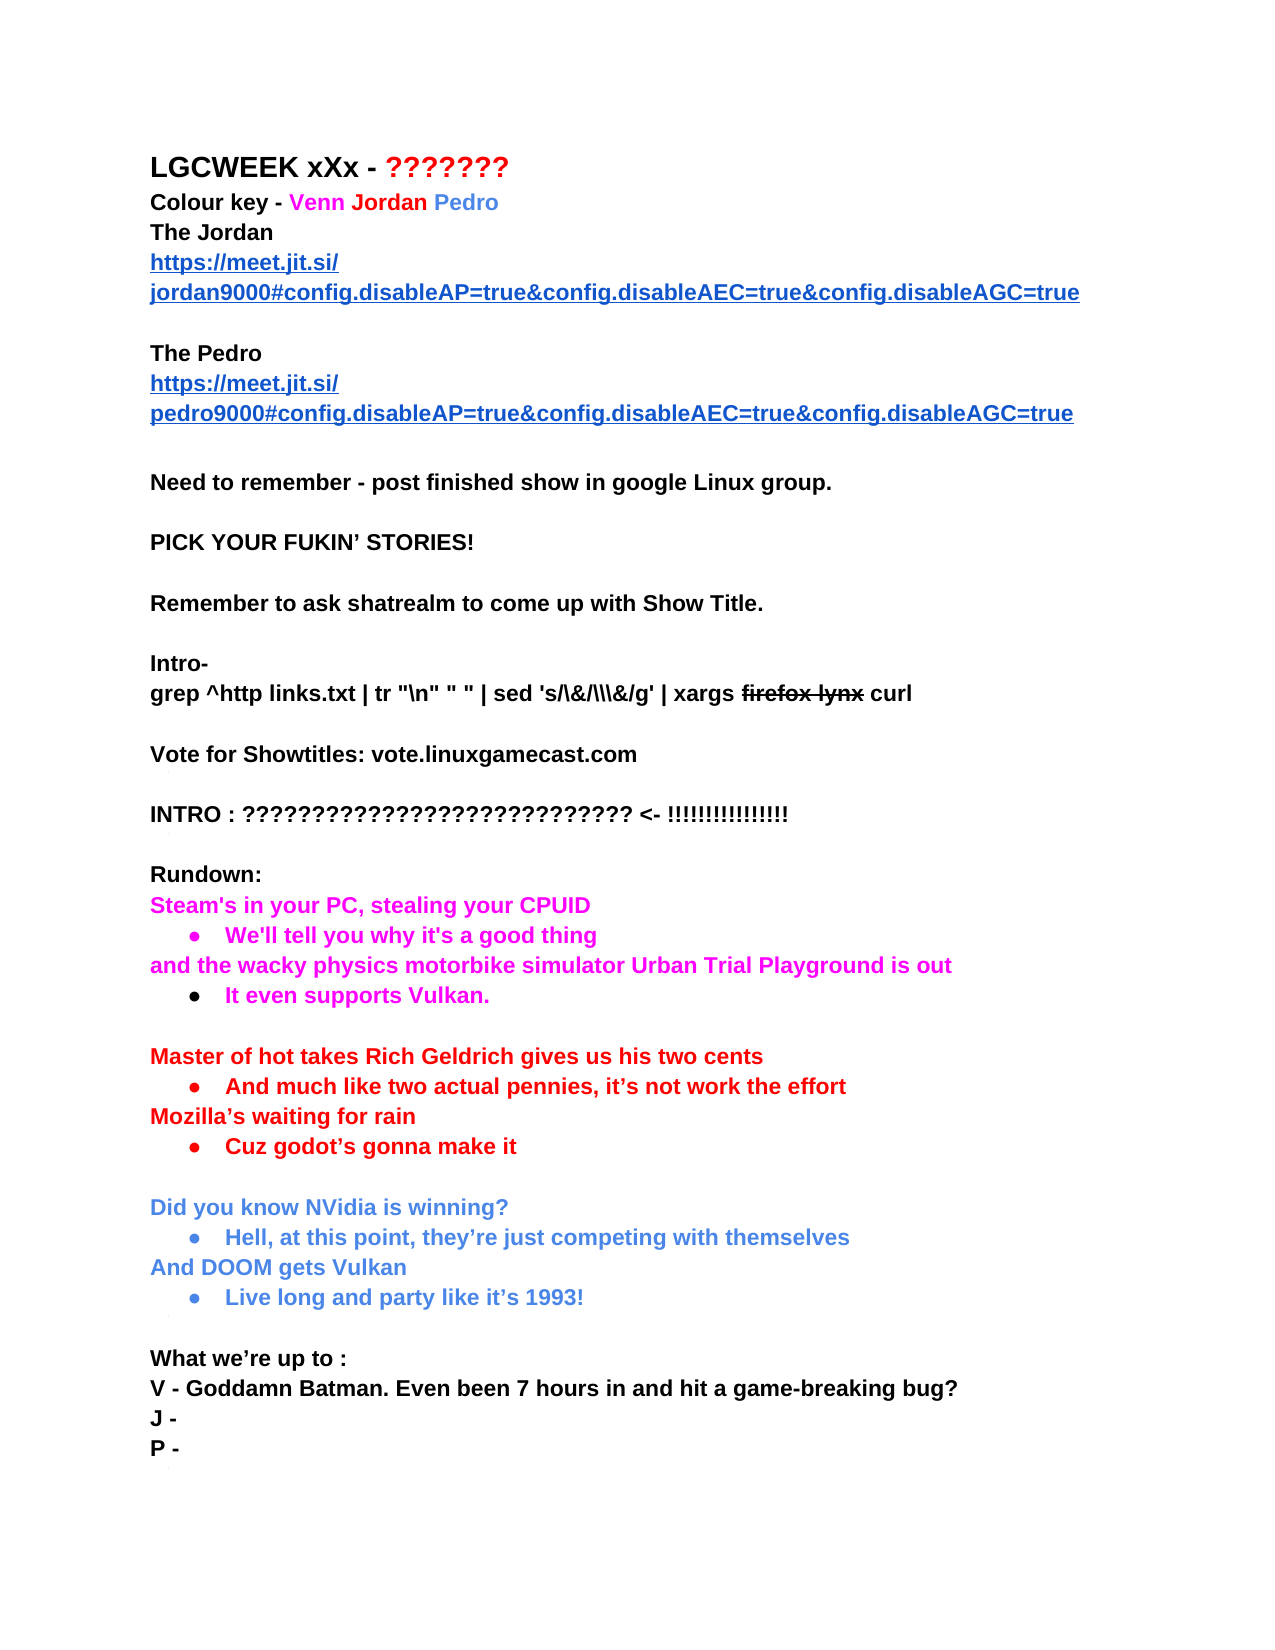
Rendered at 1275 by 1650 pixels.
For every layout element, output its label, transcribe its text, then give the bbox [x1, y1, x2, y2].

text Did you know NVidia is winning? [150, 1194, 1125, 1220]
list Live long and party like it’s 1993! [187, 1284, 1125, 1311]
text Master of hot takes Rich Geldrich gives us his two cents [150, 1043, 1125, 1069]
text And DOOM gets Vulkan [150, 1254, 1125, 1281]
text P - [150, 1435, 1125, 1462]
list Cuz godot’s gonna make it [187, 1133, 1125, 1160]
text https://meet.jit.si/jordan9000#config.disableAP=true&config.disableAEC=true&config.disableAGC=true [150, 249, 1125, 306]
text Remember to ask shatrealm to come up with Show Title. [150, 589, 1125, 616]
list And much like two actual pennies, it’s not work the effort [187, 1073, 1125, 1099]
text grep ^http links.txt | tr "\n" " " | sed 's/\&/\\\&/g' | xargs firefox lynx curl [150, 680, 1125, 707]
text Vote for Showtitles: vote.linuxgamecast.com [150, 741, 1125, 767]
text V - Goddamn Batman. Even been 7 hours in and hit a game-breaking bug? [150, 1375, 1125, 1401]
text Rundown: [150, 861, 1125, 888]
text https://meet.jit.si/pedro9000#config.disableAP=true&config.disableAEC=true&config.disableAGC=true [150, 370, 1125, 426]
text LGCWEEK xXx - ??????? [150, 150, 1125, 183]
list It even supports Vulkan. [187, 982, 1125, 1009]
text Intro- [150, 650, 1125, 676]
list We'll tell you why it's a good thing [187, 922, 1125, 948]
text PICK YOUR FUKIN’ STORIES! [150, 529, 1125, 556]
text and the wacky physics motorbike simulator Urban Trial Playground is out [150, 952, 1125, 978]
text What we’re up to : [150, 1345, 1125, 1371]
text Mozilla’s waiting for rain [150, 1103, 1125, 1129]
text J - [150, 1405, 1125, 1432]
text INTRO : ???????????????????????????? <- !!!!!!!!!!!!!!!! [150, 801, 1125, 827]
text The Pedro [150, 339, 1125, 366]
text Steam's in your PC, stealing your CPUID [150, 892, 1125, 918]
text Need to remember - post finished show in google Linux group. [150, 469, 1125, 495]
text Colour key - Venn Jordan Pedro [150, 188, 1125, 215]
text The Jordan [150, 219, 1125, 245]
list Hell, at this point, they’re just competing with themselves [187, 1224, 1125, 1250]
